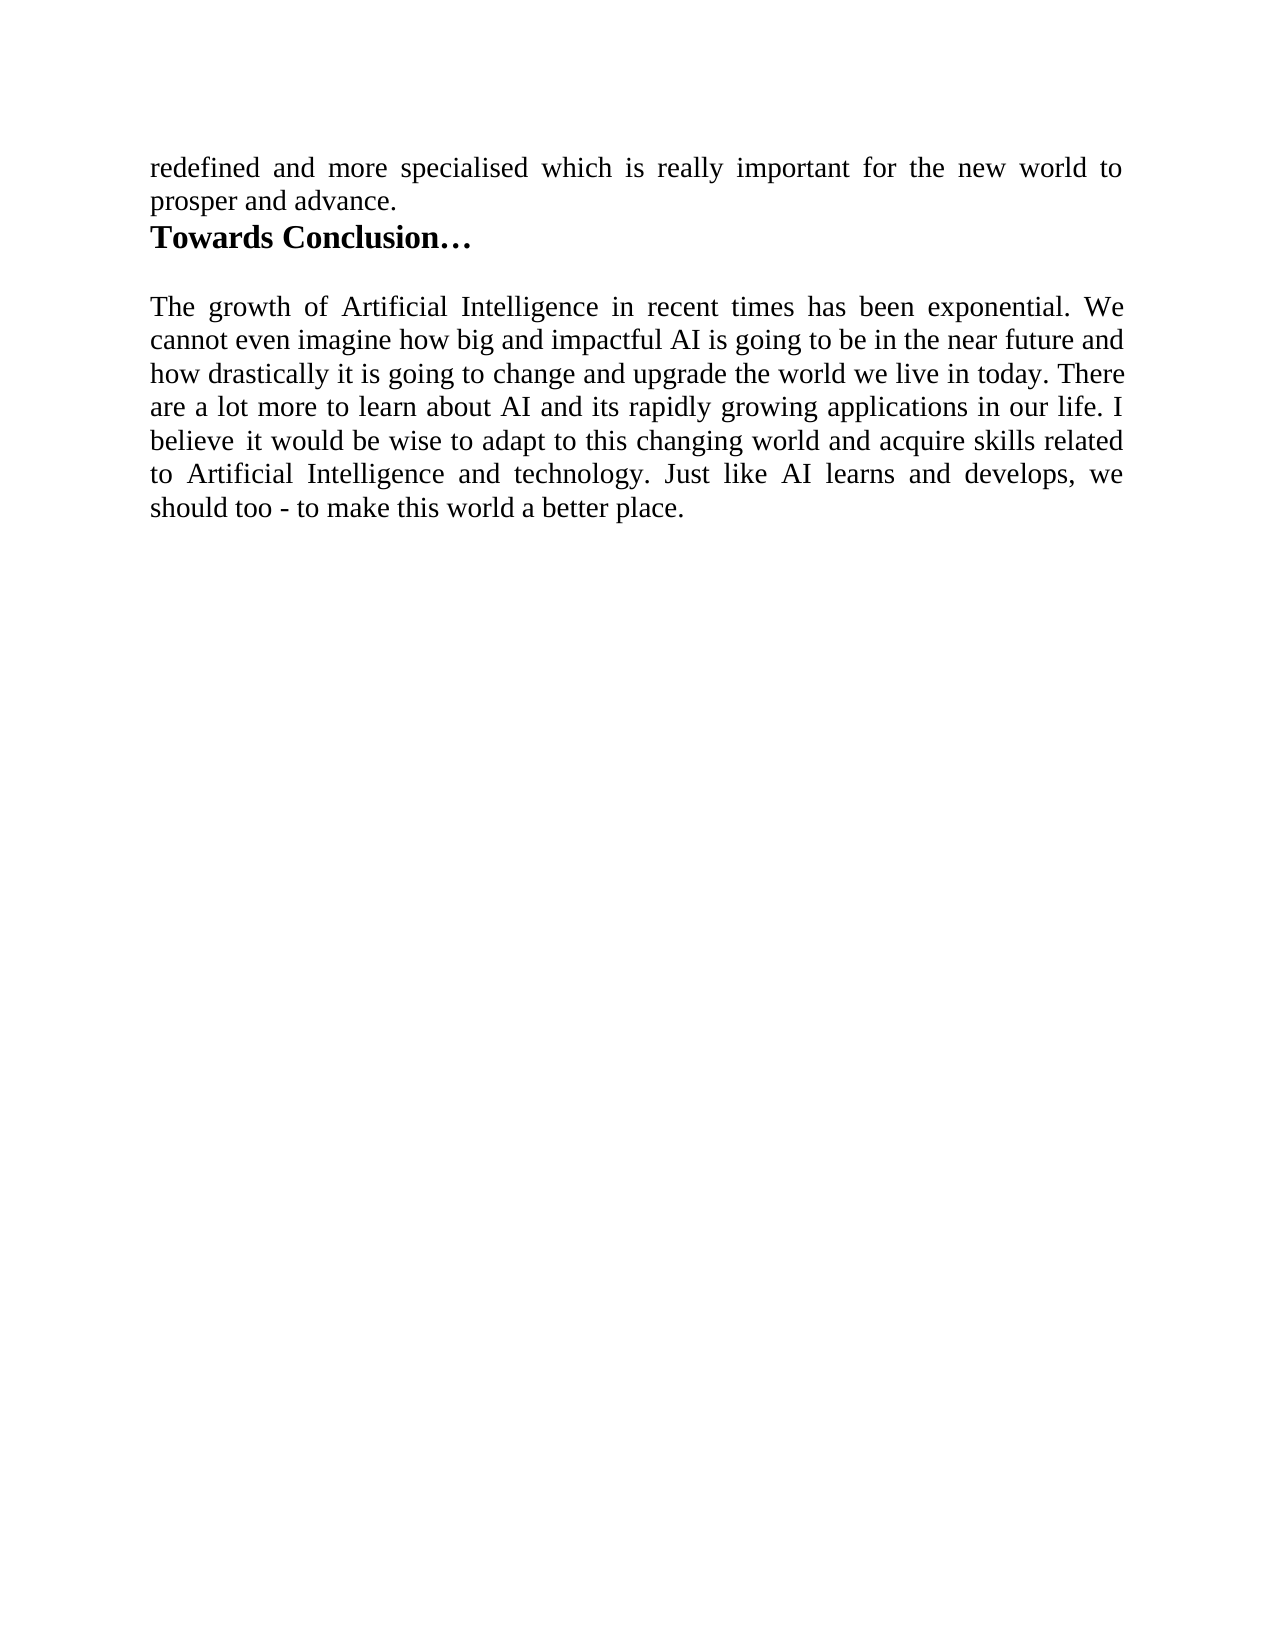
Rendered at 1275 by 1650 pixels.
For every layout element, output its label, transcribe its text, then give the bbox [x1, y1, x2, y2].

text redefined and more specialised which is really important for the new world to prosper and advance. [150, 150, 1124, 217]
text The growth of Artificial Intelligence in recent times has been exponential. We cannot even imagine how big and impactful AI is going to be in the near future and how drastically it is going to change and upgrade the world we live in today. There are a lot more to learn about AI and its rapidly growing applications in our life. I believe it would be wise to adapt to this changing world and acquire skills related to Artificial Intelligence and technology. Just like AI learns and develops, we should too - to make this world a better place. [150, 289, 1125, 524]
subtitle Towards Conclusion… [150, 217, 1144, 255]
